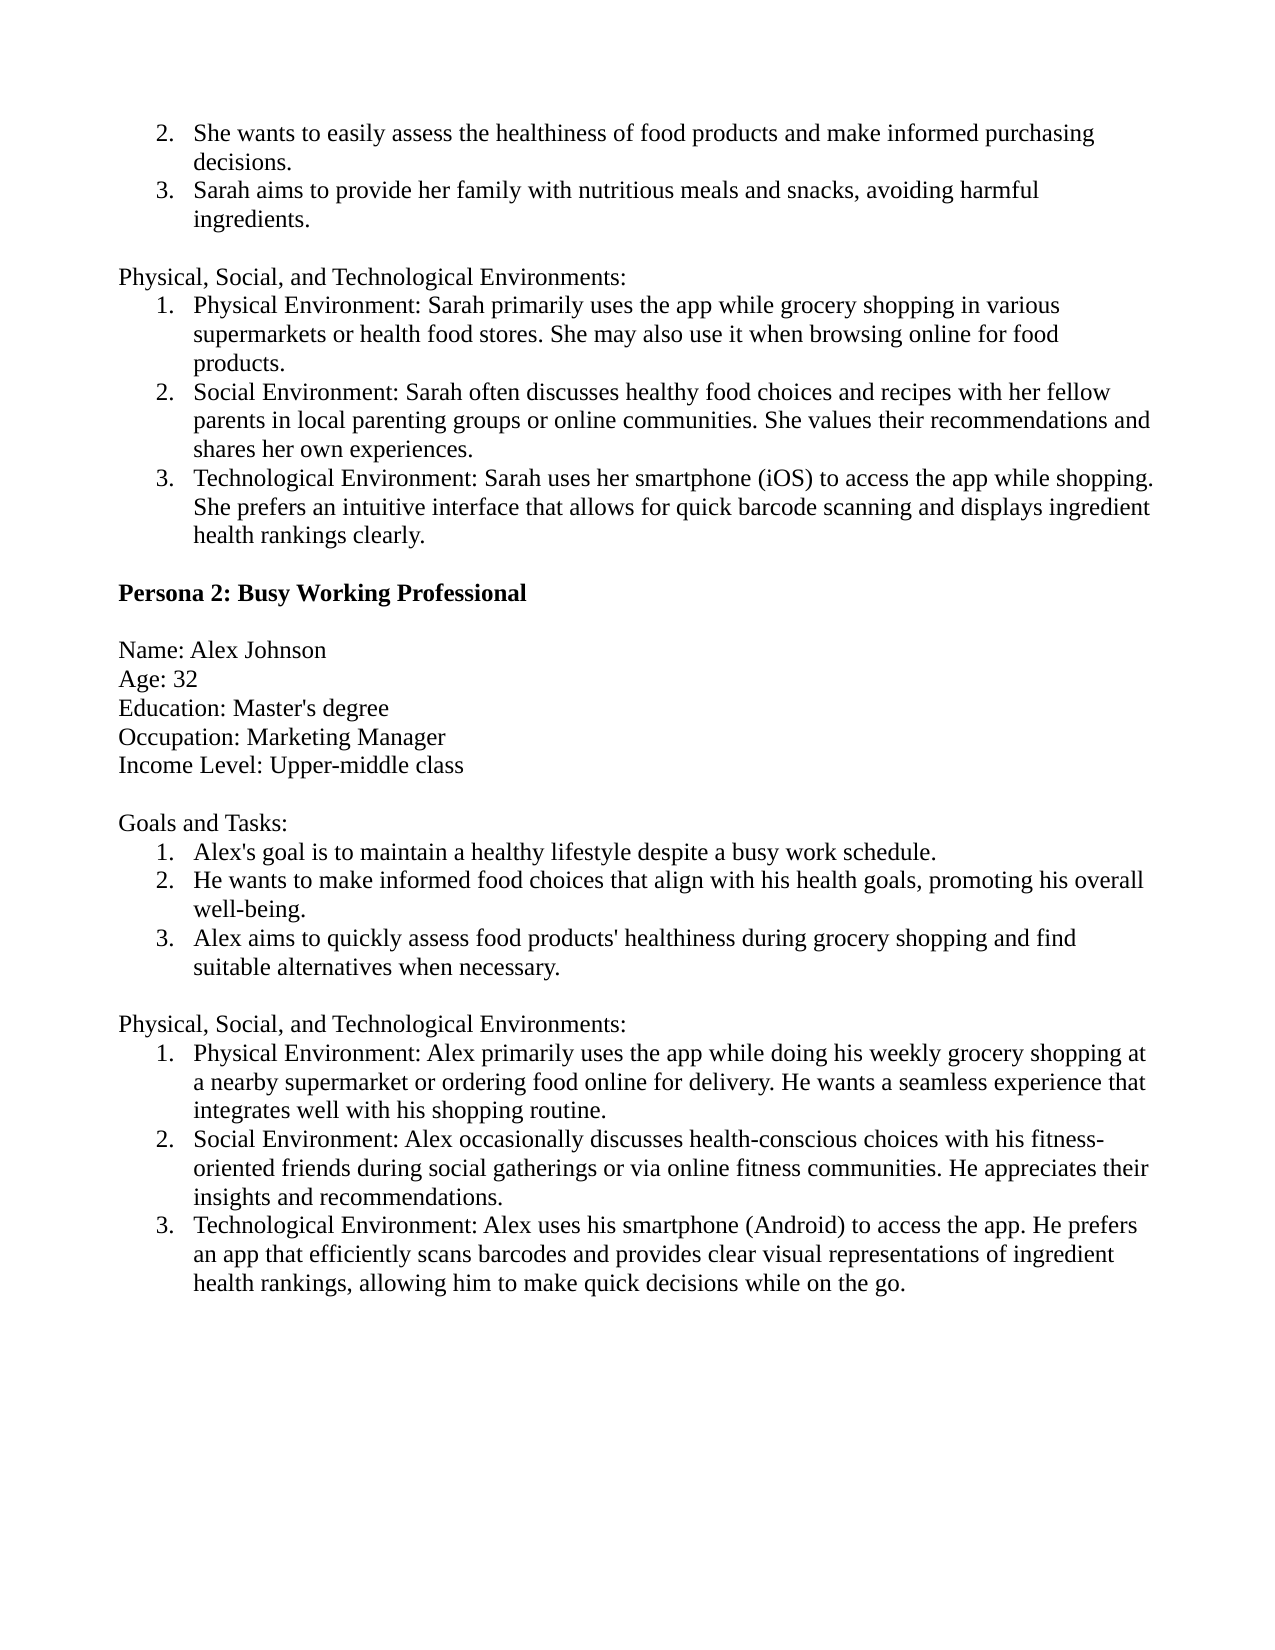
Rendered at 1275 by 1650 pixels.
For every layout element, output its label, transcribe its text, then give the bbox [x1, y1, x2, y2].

text Persona 2: Busy Working Professional [118, 578, 1157, 607]
text Goals and Tasks: [118, 808, 1157, 837]
text Education: Master's degree [118, 693, 1157, 722]
text Income Level: Upper-middle class [118, 751, 1157, 779]
text Age: 32 [118, 664, 1157, 693]
list She wants to easily assess the healthiness of food products and make informed purchasing decisions. [156, 118, 1157, 176]
list Sarah aims to provide her family with nutritious meals and snacks, avoiding harmful ingredients. [156, 176, 1157, 233]
list Technological Environment: Sarah uses her smartphone (iOS) to access the app while shopping. She prefers an intuitive interface that allows for quick barcode scanning and displays ingredient health rankings clearly. [156, 463, 1157, 549]
text Occupation: Marketing Manager [118, 722, 1157, 751]
list Alex's goal is to maintain a healthy lifestyle despite a busy work schedule. [156, 837, 1157, 866]
list Social Environment: Sarah often discusses healthy food choices and recipes with her fellow parents in local parenting groups or online communities. She values their recommendations and shares her own experiences. [156, 377, 1157, 463]
list Technological Environment: Alex uses his smartphone (Android) to access the app. He prefers an app that efficiently scans barcodes and provides clear visual representations of ingredient health rankings, allowing him to make quick decisions while on the go. [156, 1211, 1157, 1297]
text Physical, Social, and Technological Environments: [118, 262, 1157, 291]
list Physical Environment: Alex primarily uses the app while doing his weekly grocery shopping at a nearby supermarket or ordering food online for delivery. He wants a seamless experience that integrates well with his shopping routine. [156, 1038, 1157, 1124]
text Name: Alex Johnson [118, 636, 1157, 664]
text Physical, Social, and Technological Environments: [118, 1009, 1157, 1038]
list Physical Environment: Sarah primarily uses the app while grocery shopping in various supermarkets or health food stores. She may also use it when browsing online for food products. [156, 291, 1157, 377]
list He wants to make informed food choices that align with his health goals, promoting his overall well-being. [156, 866, 1157, 923]
list Alex aims to quickly assess food products' healthiness during grocery shopping and find suitable alternatives when necessary. [156, 923, 1157, 981]
list Social Environment: Alex occasionally discusses health-conscious choices with his fitness-oriented friends during social gatherings or via online fitness communities. He appreciates their insights and recommendations. [156, 1124, 1157, 1211]
